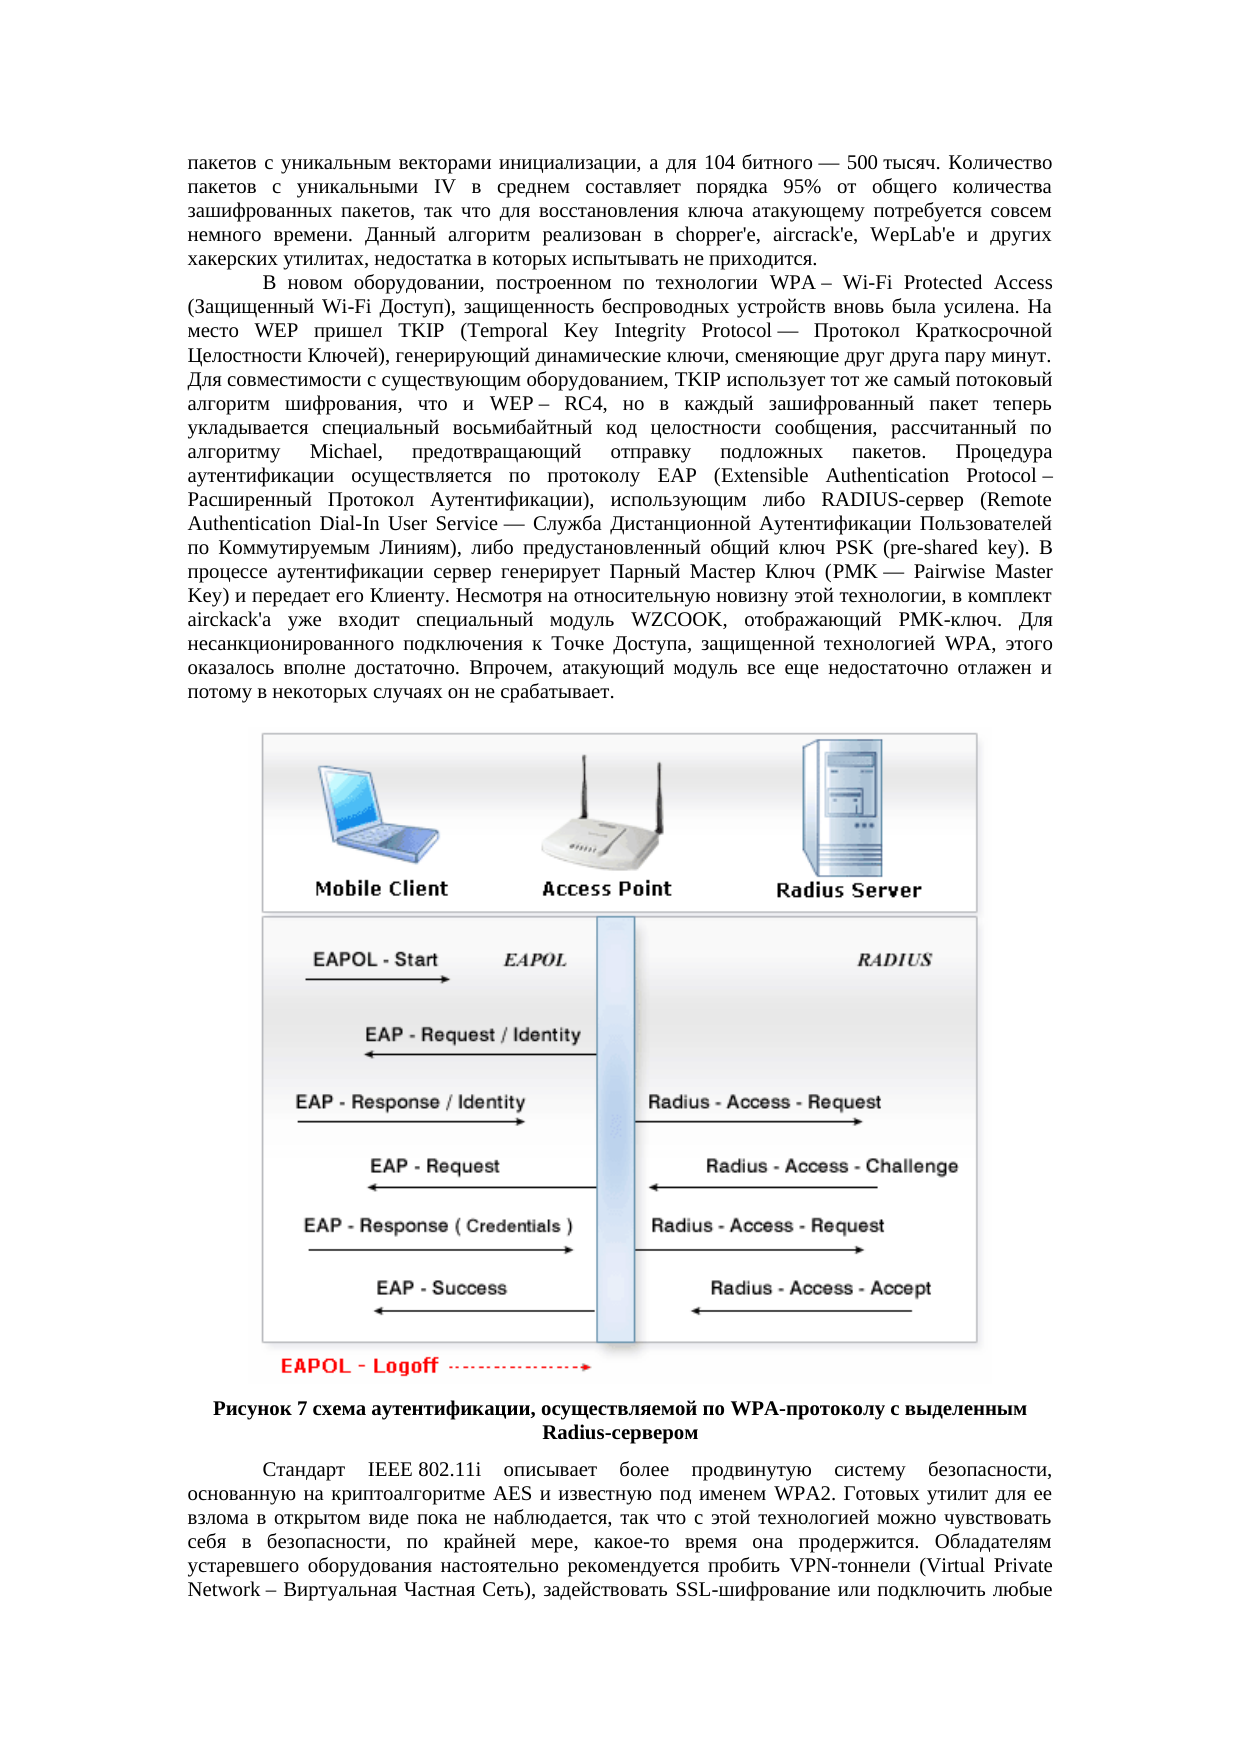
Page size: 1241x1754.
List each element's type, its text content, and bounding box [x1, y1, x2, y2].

text пакетов с уникальным векторами инициализации, а для 104 битного — 500 тысяч. Количество пакетов с уникальными IV в среднем составляет порядка 95% от общего количества зашифрованных пакетов, так что для восстановления ключа атакующему потребуется совсем немного времени. Данный алгоритм реализован в chopper'е, aircrack'е, WepLab'е и других хакерских утилитах, недостатка в которых испытывать не приходится. [187, 150, 1053, 270]
picture [248, 727, 992, 1384]
text В новом оборудовании, построенном по технологии WPA – Wi-Fi Protected Access (Защищенный Wi-Fi Доступ), защищенность беспроводных устройств вновь была усилена. На место WEP пришел TKIP (Temporal Key Integrity Protocol — Протокол Краткосрочной Целостности Ключей), генерирующий динамические ключи, сменяющие друг друга пару минут. Для совместимости с существующим оборудованием, TKIP использует тот же самый потоковый алгоритм шифрования, что и WEP – RC4, но в каждый зашифрованный пакет теперь укладывается специальный восьмибайтный код целостности сообщения, рассчитанный по алгоритму Michael, предотвращающий отправку подложных пакетов. Процедура аутентификации осуществляется по протоколу EAP (Extensible Authentication Protocol – Расширенный Протокол Аутентификации), использующим либо RADIUS-сервер (Remote Authentication Dial-In User Service — Служба Дистанционной Аутентификации Пользователей по Коммутируемым Линиям), либо предустановленный общий ключ PSK (pre-shared key). В процессе аутентификации сервер генерирует Парный Мастер Ключ (PMK — Pairwise Master Key) и передает его Клиенту. Несмотря на относительную новизну этой технологии, в комплект airckack'a уже входит специальный модуль WZCOOK, отображающий PMK-ключ. Для несанкционированного подключения к Точке Доступа, защищенной технологией WPA, этого оказалось вполне достаточно. Впрочем, атакующий модуль все еще недостаточно отлажен и потому в некоторых случаях он не срабатывает. [187, 270, 1053, 703]
text Стандарт IEEE 802.11i описывает более продвинутую систему безопасности, основанную на криптоалгоритме AES и известную под именем WPA2. Готовых утилит для ее взлома в открытом виде пока не наблюдается, так что с этой технологией можно чувствовать себя в безопасности, по крайней мере, какое-то время она продержится. Обладателям устаревшего оборудования настоятельно рекомендуется пробить VPN-тоннели (Virtual Private Network – Виртуальная Частная Сеть), задействовать SSL-шифрование или подключить любые [187, 1457, 1053, 1601]
text Рисунок 7 схема аутентификации, осуществляемой по WPA-протоколу с выделенным Radius-сервером [187, 1396, 1053, 1444]
